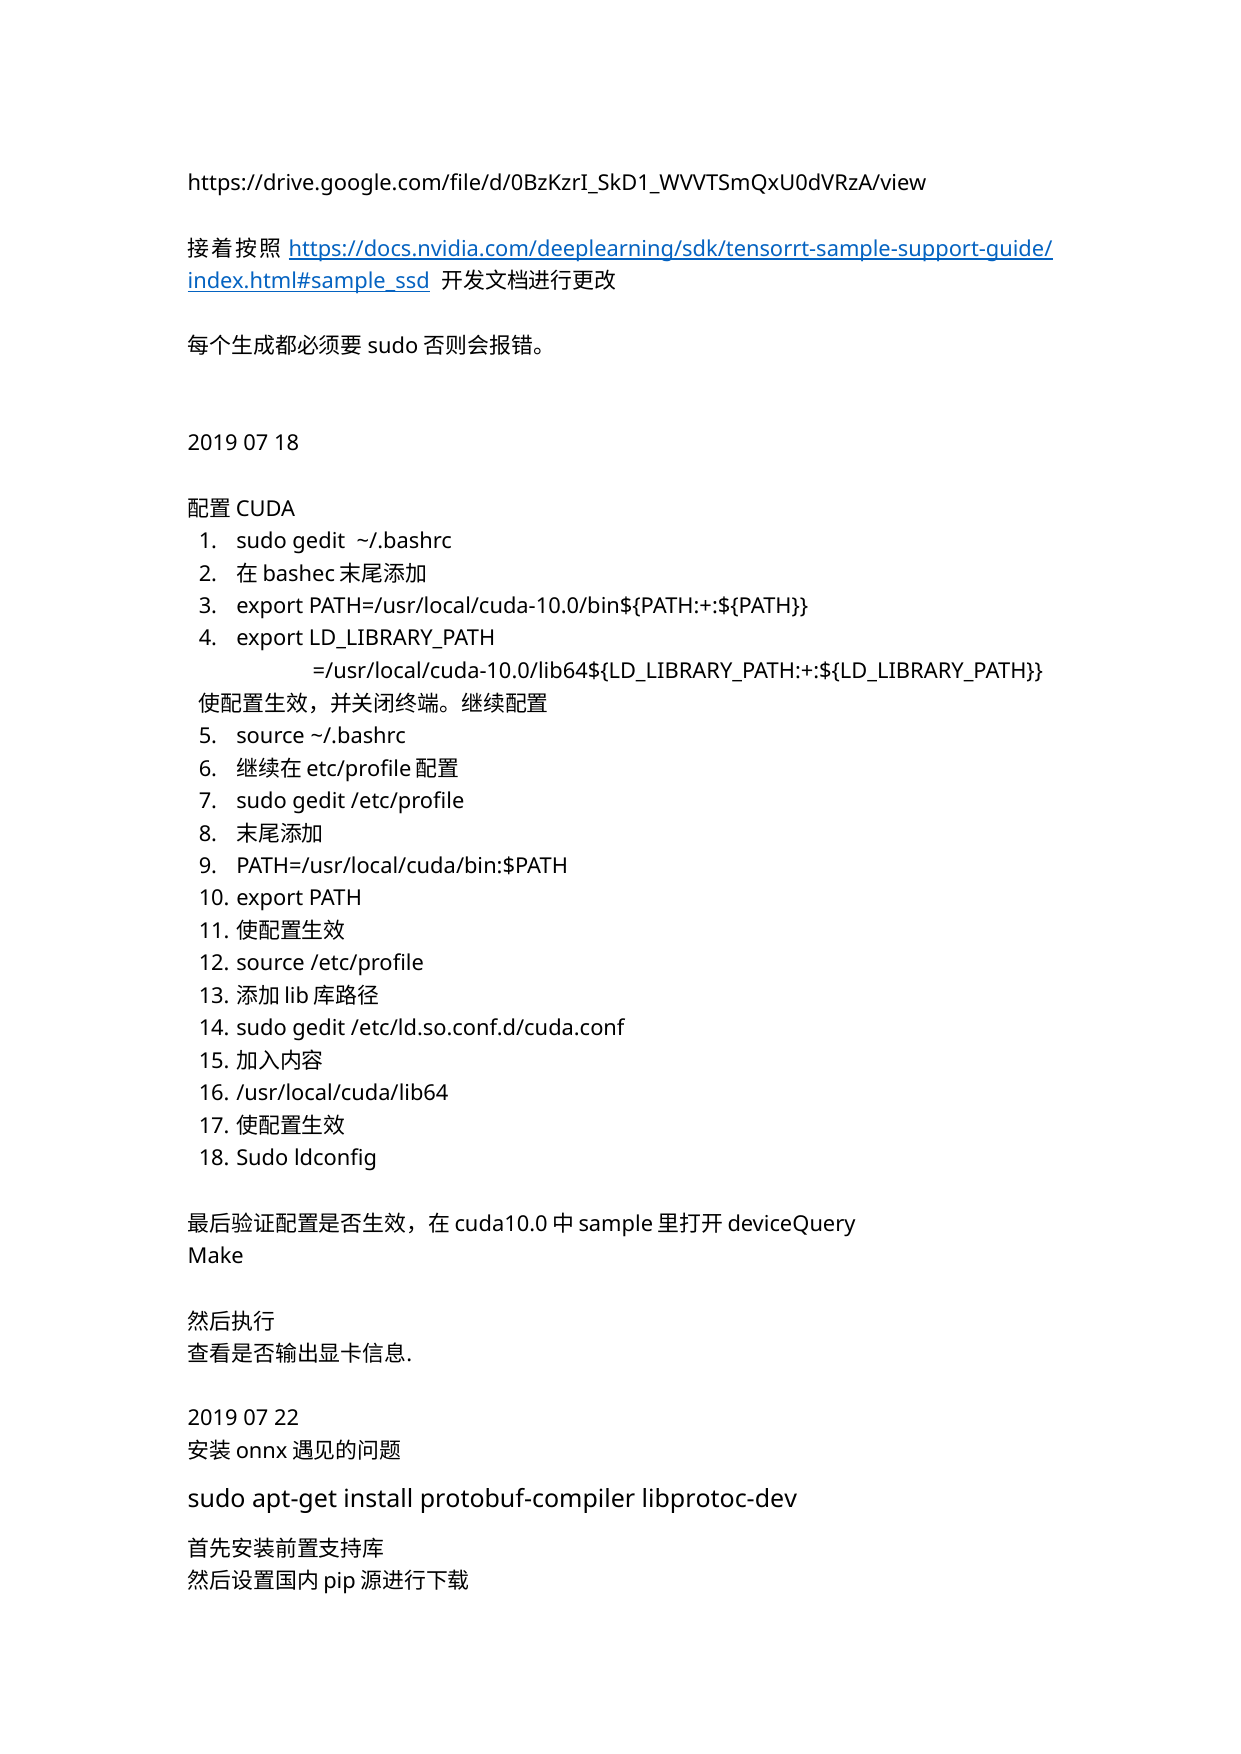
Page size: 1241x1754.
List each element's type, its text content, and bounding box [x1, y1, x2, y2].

text 每个生成都必须要 sudo 否则会报错。 [187, 324, 1053, 357]
text 首先安装前置支持库 [187, 1527, 1053, 1559]
text 使配置生效，并关闭终端。继续配置 [187, 682, 1053, 714]
list /usr/local/cuda/lib64 [198, 1072, 1053, 1104]
list source ~/.bashrc [198, 714, 1053, 747]
list 在bashec末尾添加 [198, 552, 1053, 584]
text sudo apt-get install protobuf-compiler libprotoc-dev [187, 1462, 1053, 1527]
text https://drive.google.com/file/d/0BzKzrI_SkD1_WVVTSmQxU0dVRzA/view [187, 162, 1053, 194]
list 添加lib库路径 [198, 974, 1053, 1007]
text 2019 07 22 [187, 1397, 1053, 1429]
text 查看是否输出显卡信息. [187, 1332, 1053, 1364]
list sudo gedit /etc/profile [198, 779, 1053, 812]
list 末尾添加 [198, 812, 1053, 844]
text 然后执行 [187, 1299, 1053, 1332]
text 安装onnx遇见的问题 [187, 1429, 1053, 1462]
text 2019 07 18 [187, 422, 1053, 454]
text 接着按照https://docs.nvidia.com/deeplearning/sdk/tensorrt-sample-support-guide/index.html#sample_ssd 开发文档进行更改 [187, 227, 1053, 292]
text 然后设置国内pip源进行下载 [187, 1559, 1053, 1592]
list export LD_LIBRARY_PATH [198, 617, 1053, 649]
text Make [187, 1234, 1053, 1267]
list PATH=/usr/local/cuda/bin:$PATH [198, 844, 1053, 877]
list sudo gedit ~/.bashrc [198, 519, 1053, 552]
text 配置CUDA [187, 487, 1053, 519]
list 使配置生效 [198, 1104, 1053, 1137]
list 继续在etc/profile配置 [198, 747, 1053, 779]
text 最后验证配置是否生效，在cuda10.0中sample里打开deviceQuery [187, 1202, 1053, 1234]
list export PATH [198, 877, 1053, 909]
list 使配置生效 [198, 909, 1053, 942]
list Sudo ldconfig [198, 1137, 1053, 1169]
list export PATH=/usr/local/cuda-10.0/bin${PATH:+:${PATH}} [198, 584, 1053, 617]
list =/usr/local/cuda-10.0/lib64${LD_LIBRARY_PATH:+:${LD_LIBRARY_PATH}} [236, 649, 1053, 682]
list sudo gedit /etc/ld.so.conf.d/cuda.conf [198, 1007, 1053, 1039]
list source /etc/profile [198, 942, 1053, 974]
list 加入内容 [198, 1039, 1053, 1072]
